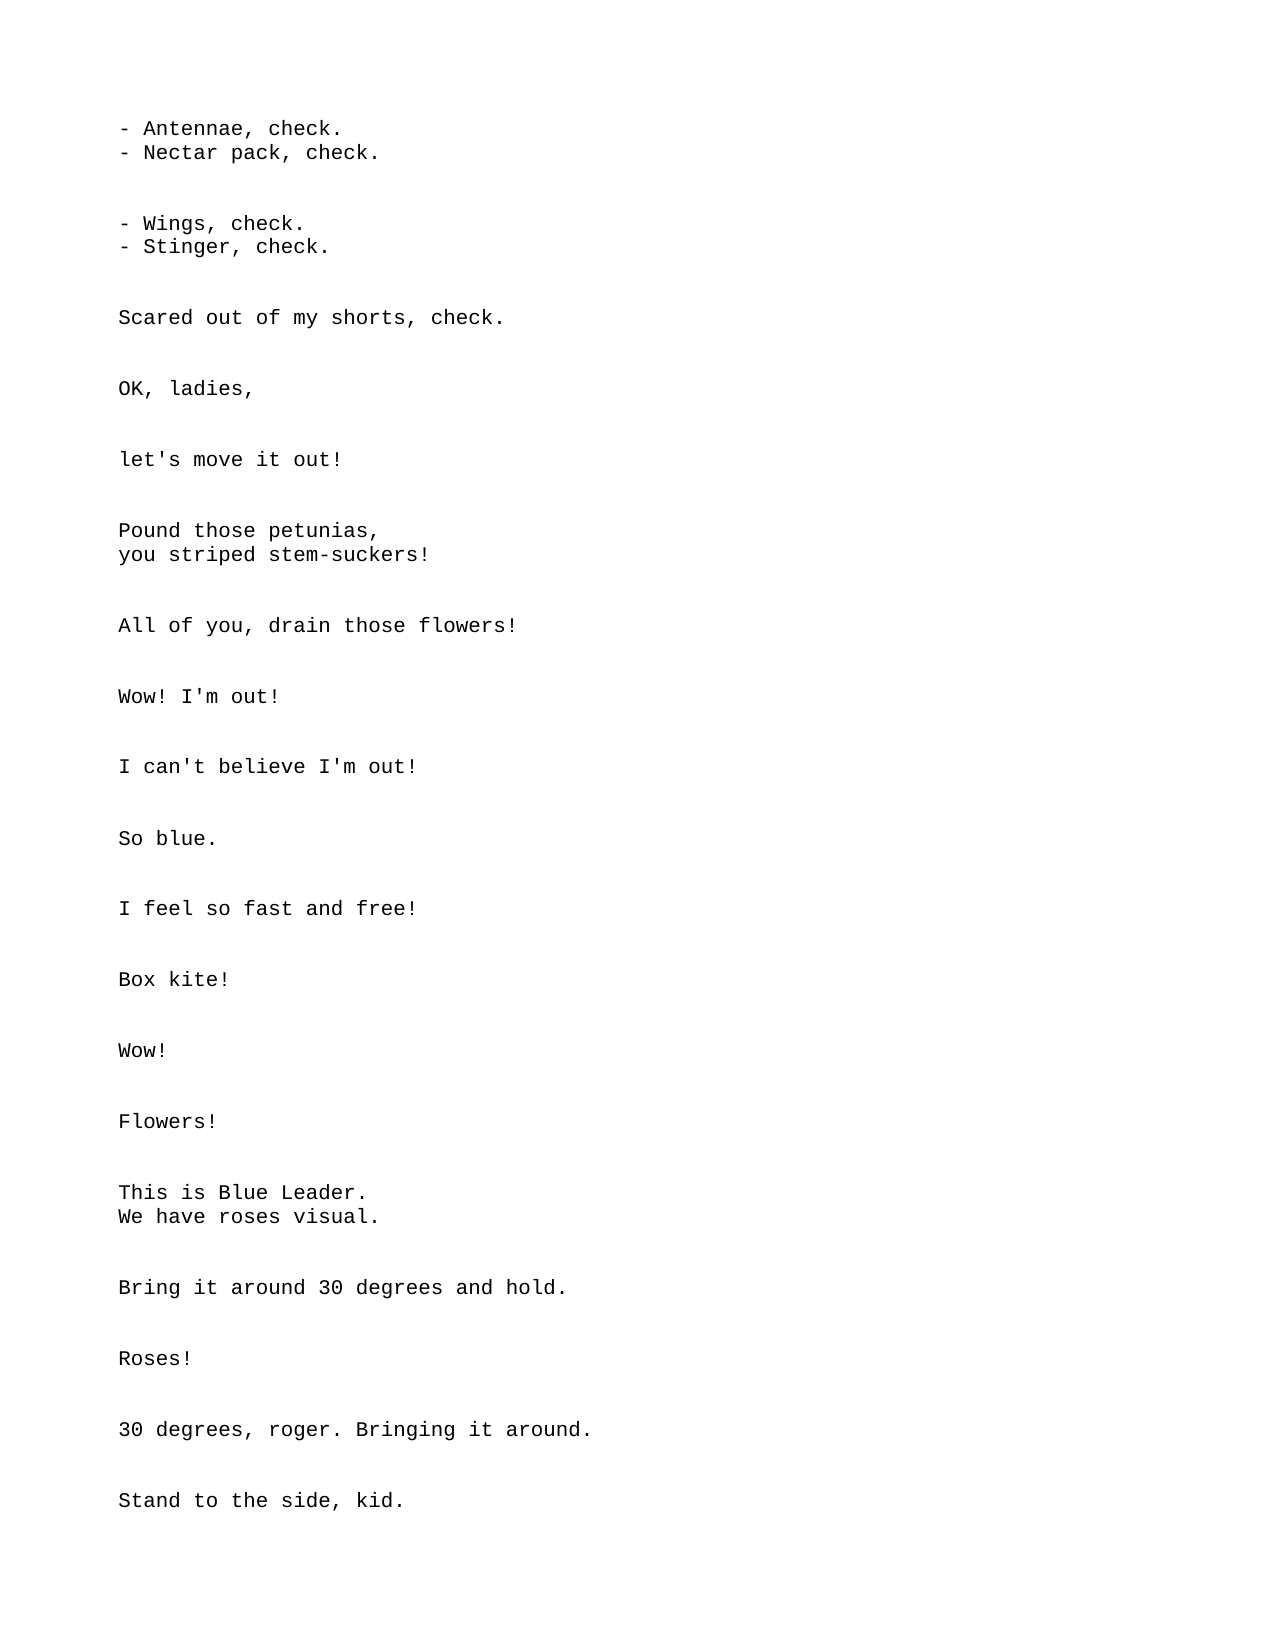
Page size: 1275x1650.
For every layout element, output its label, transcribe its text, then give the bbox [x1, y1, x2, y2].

text We have roses visual. [118, 1206, 1157, 1229]
text Stand to the side, kid. [118, 1489, 1157, 1513]
text Roses! [118, 1348, 1157, 1371]
text Bring it around 30 degrees and hold. [118, 1277, 1157, 1300]
text let's move it out! [118, 449, 1157, 473]
text This is Blue Leader. [118, 1182, 1157, 1206]
text Pound those petunias, [118, 520, 1157, 544]
text I can't believe I'm out! [118, 757, 1157, 780]
text Wow! [118, 1040, 1157, 1064]
text I feel so fast and free! [118, 898, 1157, 922]
text - Wings, check. [118, 213, 1157, 236]
text OK, ladies, [118, 378, 1157, 402]
text - Stinger, check. [118, 236, 1157, 260]
text Scared out of my shorts, check. [118, 307, 1157, 331]
text - Nectar pack, check. [118, 142, 1157, 165]
text you striped stem-suckers! [118, 544, 1157, 567]
text All of you, drain those flowers! [118, 615, 1157, 638]
text - Antennae, check. [118, 118, 1157, 142]
text Wow! I'm out! [118, 686, 1157, 709]
text Flowers! [118, 1111, 1157, 1135]
text Box kite! [118, 969, 1157, 993]
text So blue. [118, 827, 1157, 851]
text 30 degrees, roger. Bringing it around. [118, 1419, 1157, 1442]
